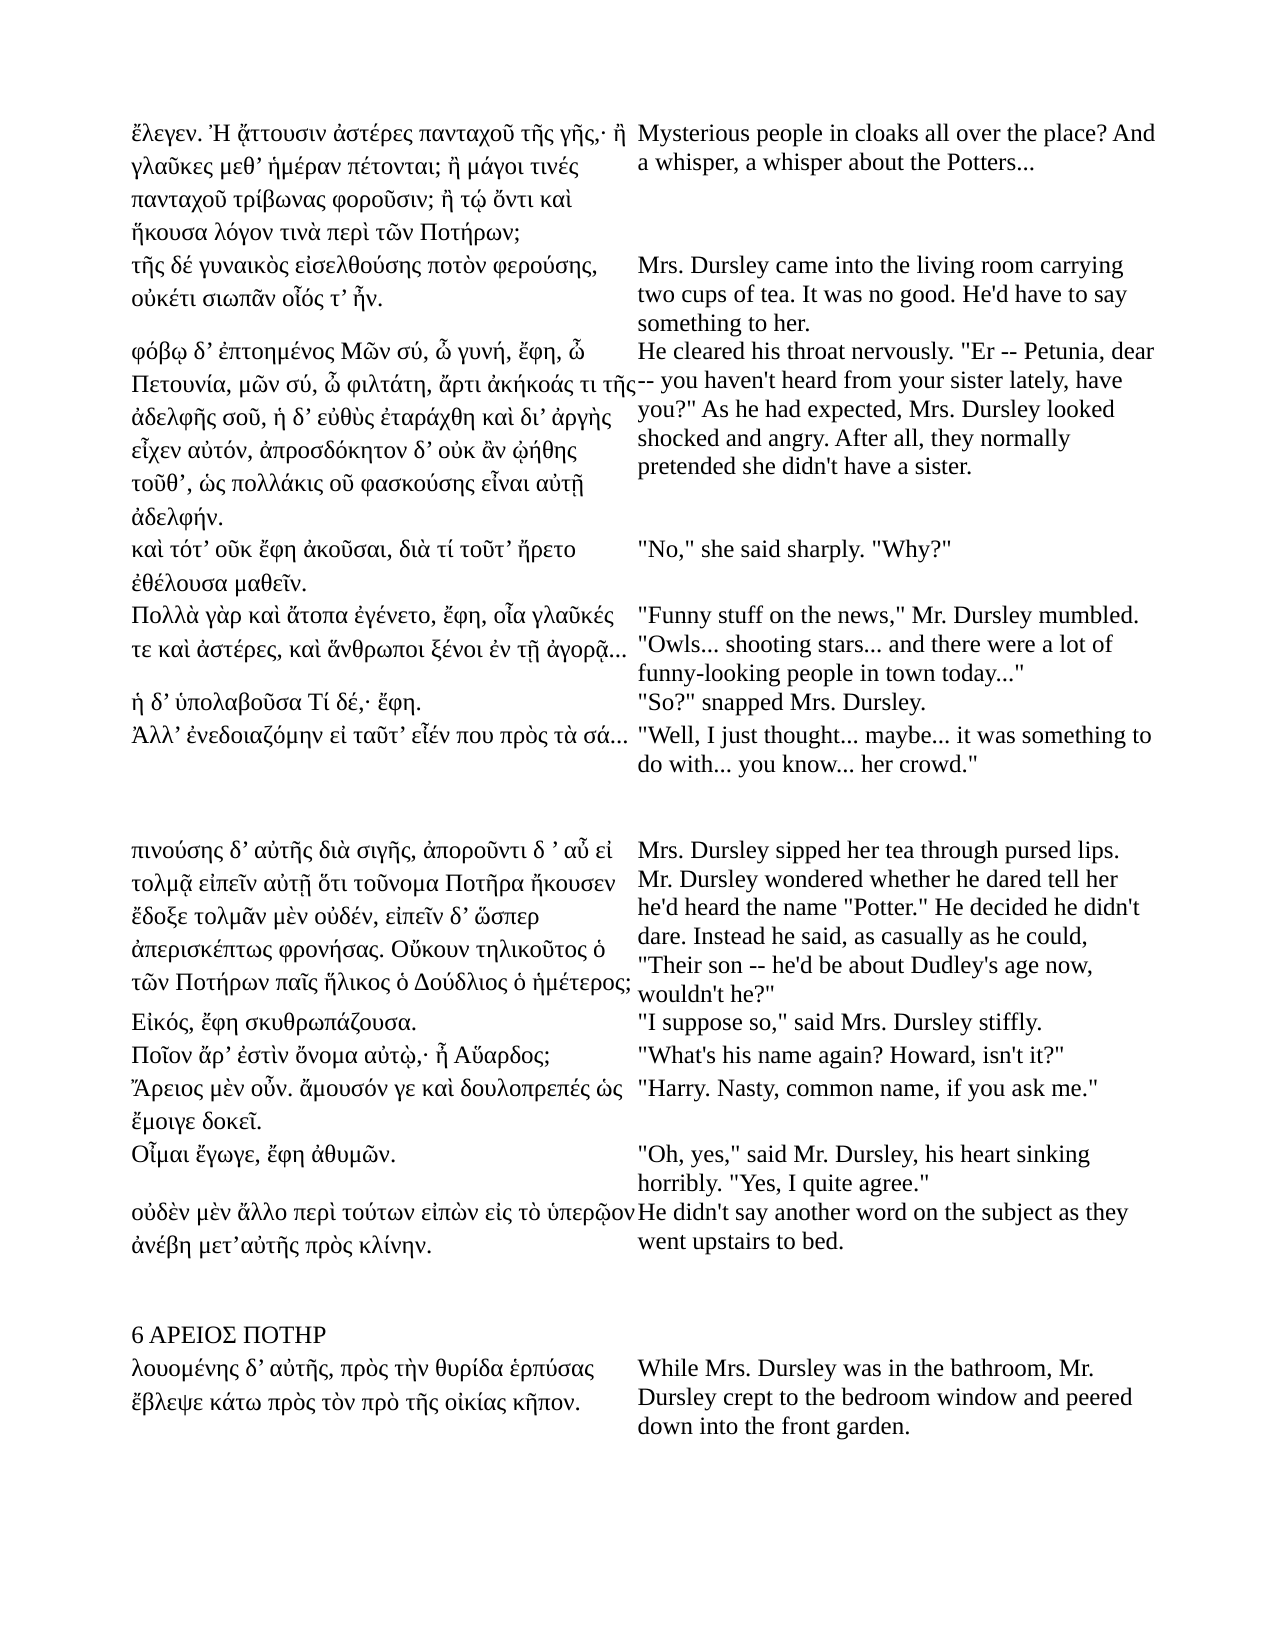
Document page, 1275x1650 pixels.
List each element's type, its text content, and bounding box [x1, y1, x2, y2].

table_header [638, 1321, 1157, 1353]
table_cell καὶ τότ’ οῦκ ἔφη ἀκοῦσαι, διὰ τί τοῦτ’ ἤρετο ἐθέλουσα μαθεῖν. [131, 535, 637, 601]
table_cell "I suppose so," said Mrs. Dursley stiffly. [638, 1008, 1157, 1040]
table_cell "No," she said sharply. "Why?" [638, 535, 1157, 601]
table_cell "What's his name again? Howard, isn't it?" [638, 1040, 1157, 1073]
table_cell Εἰκός, ἔφη σκυθρωπάζουσα. [131, 1008, 637, 1040]
table_cell "Funny stuff on the news," Mr. Dursley mumbled. "Owls... shooting stars... and there were a lot of funny-looking people in town today..." [638, 601, 1157, 687]
table_cell Mrs. Dursley came into the living room carrying two cups of tea. It was no good. He'd have to say something to her. [638, 250, 1157, 336]
table_cell He didn't say another word on the subject as they went upstairs to bed. [638, 1197, 1157, 1263]
table_cell Οἶμαι ἔγωγε, ἔφη ἀθυμῶν. [131, 1140, 637, 1197]
table_cell "Well, I just thought... maybe... it was something to do with... you know... her crowd." [638, 720, 1157, 777]
table_cell τῆς δέ γυναικὸς εἰσελθούσης ποτὸν φερούσης, οὐκέτι σιωπᾶν οἶός τ’ ἦν. [131, 250, 637, 336]
table_cell φόβῳ δ’ ἐπτοημένος Μῶν σύ, ὦ γυνή, ἔφη, ὦ Πετουνία, μῶν σύ, ὦ φιλτάτη, ἄρτι ἀκήκοάς τι τῆς ἀδελφῆς σοῦ, ἡ δ’ εὐθὺς ἐταράχθη καὶ δι’ ἀργὴς εἶχεν αὐτόν, ἀπροσδόκητον δ’ οὐκ ἂν ᾠήθης τοῦθ’, ὡς πολλάκις οῦ φασκούσης εἶναι αὐτῇ ἀδελφήν. [131, 336, 637, 534]
table_cell Mysterious people in cloaks all over the place? And a whisper, a whisper about the Potters... [638, 118, 1157, 250]
table_cell Ἄρειος μὲν οὖν. ἄμουσόν γε καὶ δουλοπρεπές ὡς ἔμοιγε δοκεῖ. [131, 1074, 637, 1139]
table_cell λουομένης δ’ αὐτῆς, πρὸς τὴν θυρίδα ἑρπύσας ἔβλεψε κάτω πρὸς τὸν πρὸ τῆς οἰκίας κῆπον. [131, 1354, 637, 1468]
table_cell Ποῖον ἄρ’ ἐστὶν ὄνομα αὐτῲ,· ἦ Αὕαρδος; [131, 1040, 637, 1073]
table_cell "So?" snapped Mrs. Dursley. [638, 687, 1157, 720]
table_cell "Oh, yes," said Mr. Dursley, his heart sinking horribly. "Yes, I quite agree." [638, 1140, 1157, 1197]
table_header πινούσης δ’ αὐτῆς διὰ σιγῆς, ἀποροῦντι δ ’ αὖ εἰ τολμᾷ εἰπεῖν αὐτῇ ὅτι τοῦνομα Ποτῆρα ἤκουσεν ἔδοξε τολμᾶν μὲν οὐδέν, εἰπεῖν δ’ ὥσπερ ἀπερισκέπτως φρονήσας. Οὔκουν τηλικοῦτος ὁ τῶν Ποτήρων παῖς ἥλικος ὁ Δούδλιος ὁ ἡμέτερος; [131, 835, 637, 1007]
table_cell He cleared his throat nervously. "Er -- Petunia, dear -- you haven't heard from your sister lately, have you?" As he had expected, Mrs. Dursley looked shocked and angry. After all, they normally pretended she didn't have a sister. [638, 336, 1157, 534]
table_header 6 ΑΡΕΙΟΣ ΠΟΤΗΡ [131, 1321, 637, 1353]
table_header Mrs. Dursley sipped her tea through pursed lips. Mr. Dursley wondered whether he dared tell her he'd heard the name "Potter." He decided he didn't dare. Instead he said, as casually as he could, "Their son -- he'd be about Dudley's age now, wouldn't he?" [638, 835, 1157, 1007]
table_cell Πολλὰ γὰρ καὶ ἄτοπα ἐγένετο, ἔφη, οἶα γλαῦκές τε καὶ ἀστέρες, καὶ ἅνθρωποι ξένοι ἐν τῇ ἀγορᾷ... [131, 601, 637, 687]
table_cell "Harry. Nasty, common name, if you ask me." [638, 1074, 1157, 1139]
table_cell ἡ δ’ ὑπολαβοῦσα Τί δέ,· ἔφη. [131, 687, 637, 720]
table_cell ἔλεγεν. Ἠ ᾄττουσιν ἀστέρες πανταχοῦ τῆς γῆς,· ἢ γλαῦκες μεθ’ ἡμέραν πέτονται; ἢ μάγοι τινές πανταχοῦ τρίβωνας φοροῦσιν; ἢ τῴ ὄντι καὶ ἥκουσα λόγον τινὰ περὶ τῶν Ποτήρων; [131, 118, 637, 250]
table_cell Ἀλλ’ ἐνεδοιαζόμην εἰ ταῦτ’ εἶέν που πρὸς τὰ σά... [131, 720, 637, 777]
table_cell While Mrs. Dursley was in the bathroom, Mr. Dursley crept to the bedroom window and peered down into the front garden. [638, 1354, 1157, 1468]
table_cell οὐδὲν μὲν ἄλλο περὶ τούτων εἰπὼν εἰς τὸ ὑπερῷον ἀνέβη μετ’αὐτῆς πρὸς κλίνην. [131, 1197, 637, 1263]
